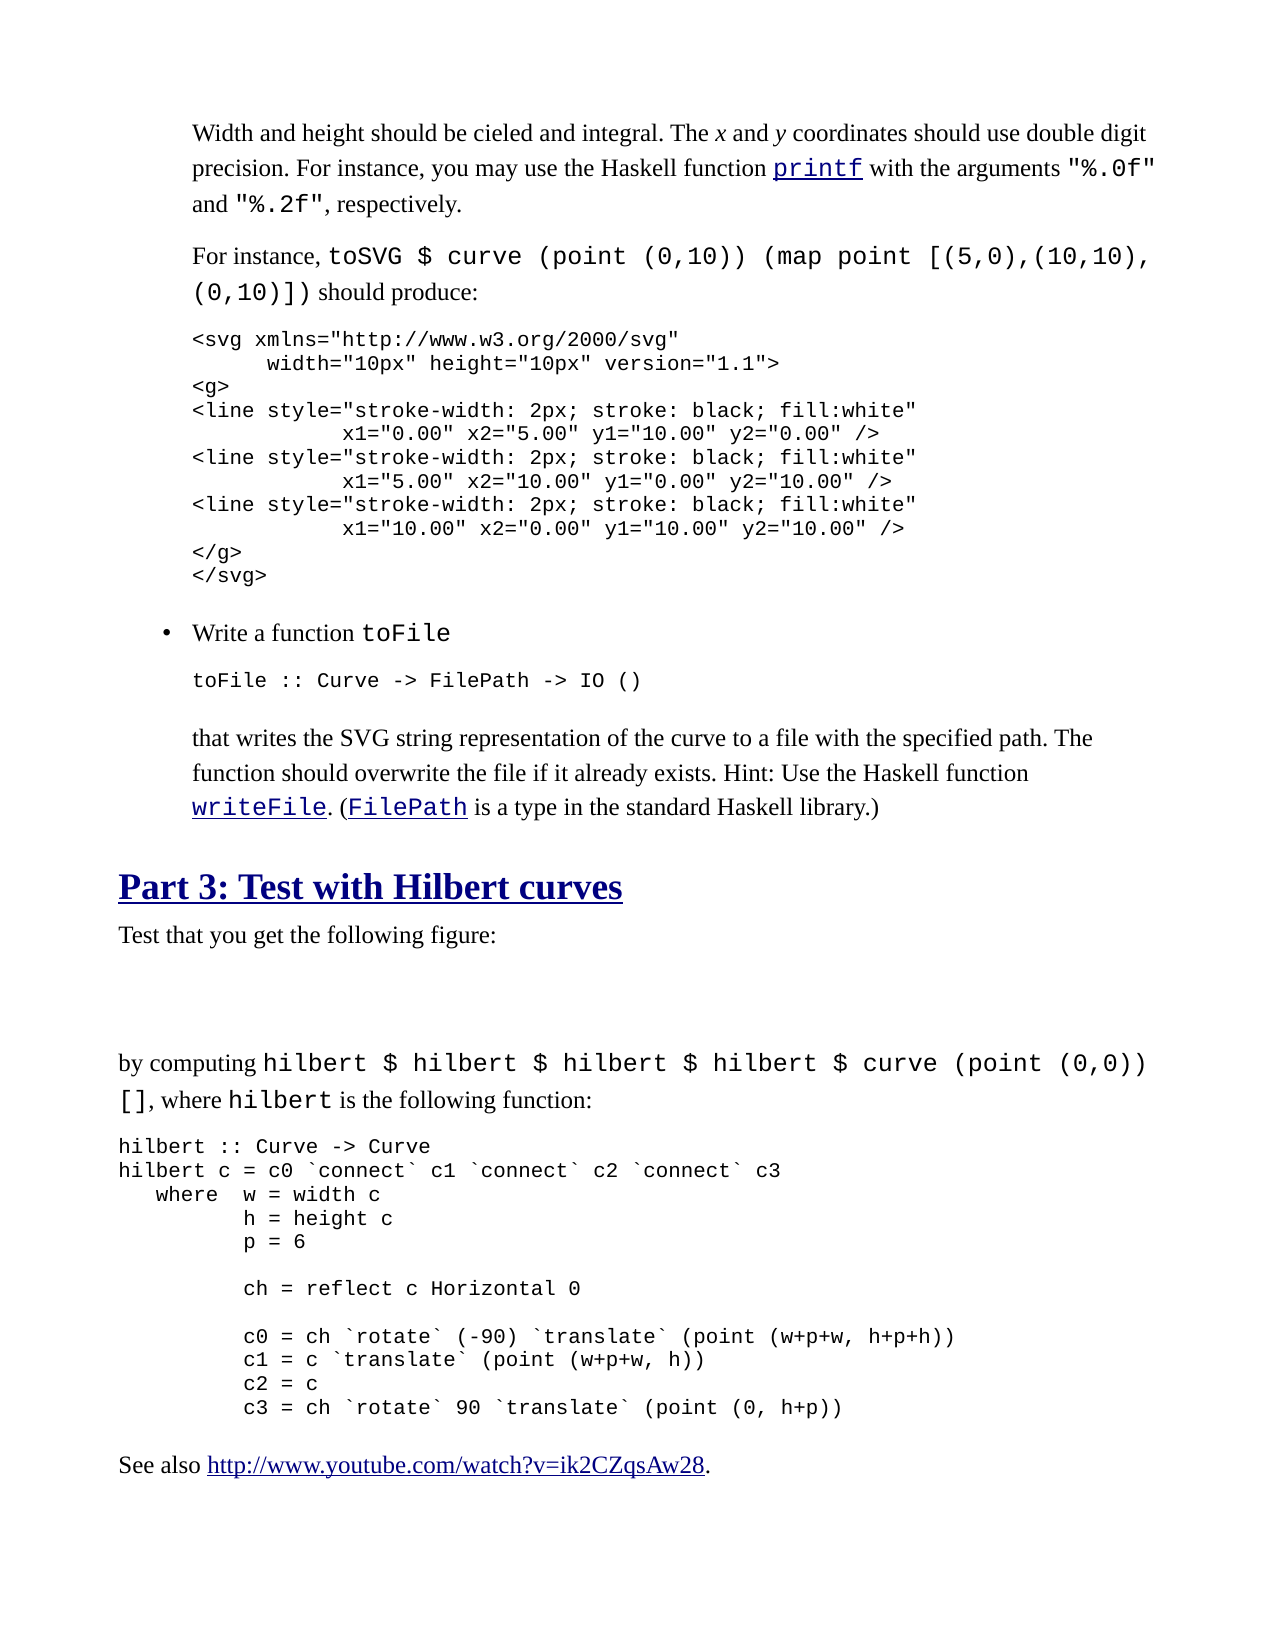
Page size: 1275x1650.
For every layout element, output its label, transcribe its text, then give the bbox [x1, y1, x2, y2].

list For instance, toSVG $ curve (point (0,10)) (map point [(5,0),(10,10),(0,10)]) should produce: [162, 241, 1157, 308]
text c0 = ch `rotate` (-90) `translate` (point (w+p+w, h+p+h)) [118, 1326, 1157, 1349]
text Test that you get the following figure: [118, 920, 1157, 949]
text hilbert :: Curve -> Curve [118, 1137, 1157, 1160]
list <g> [162, 376, 1157, 400]
list x1="0.00" x2="5.00" y1="10.00" y2="0.00" /> [162, 423, 1157, 447]
text where w = width c [118, 1184, 1157, 1207]
list width="10px" height="10px" version="1.1"> [162, 352, 1157, 376]
list Width and height should be cieled and integral. The x and y coordinates should use double digit precision. For instance, you may use the Haskell function printf with the arguments "%.0f" and "%.2f", respectively. [162, 118, 1157, 220]
list Write a function toFile [162, 618, 1157, 649]
list x1="5.00" x2="10.00" y1="0.00" y2="10.00" /> [162, 471, 1157, 494]
text c2 = c [118, 1373, 1157, 1397]
text p = 6 [118, 1231, 1157, 1255]
list </svg> [162, 565, 1157, 589]
text hilbert c = c0 `connect` c1 `connect` c2 `connect` c3 [118, 1160, 1157, 1184]
text c1 = c `translate` (point (w+p+w, h)) [118, 1349, 1157, 1373]
text by computing hilbert $ hilbert $ hilbert $ hilbert $ curve (point (0,0)) [], where hilbert is the following function: [118, 1048, 1157, 1116]
text c3 = ch `rotate` 90 `translate` (point (0, h+p)) [118, 1397, 1157, 1420]
list toFile :: Curve -> FilePath -> IO () [162, 670, 1157, 694]
text h = height c [118, 1207, 1157, 1231]
list <svg xmlns="http://www.w3.org/2000/svg" [162, 329, 1157, 352]
list <line style="stroke-width: 2px; stroke: black; fill:white" [162, 494, 1157, 518]
subtitle Part 3: Test with Hilbert curves [118, 864, 1157, 908]
list <line style="stroke-width: 2px; stroke: black; fill:white" [162, 400, 1157, 423]
list x1="10.00" x2="0.00" y1="10.00" y2="10.00" /> [162, 518, 1157, 542]
list <line style="stroke-width: 2px; stroke: black; fill:white" [162, 447, 1157, 471]
list </g> [162, 542, 1157, 565]
text See also http://www.youtube.com/watch?v=ik2CZqsAw28. [118, 1450, 1157, 1478]
text ch = reflect c Horizontal 0 [118, 1278, 1157, 1302]
list that writes the SVG string representation of the curve to a file with the specified path. The function should overwrite the file if it already exists. Hint: Use the Haskell function writeFile. (FilePath is a type in the standard Haskell library.) [162, 723, 1157, 823]
